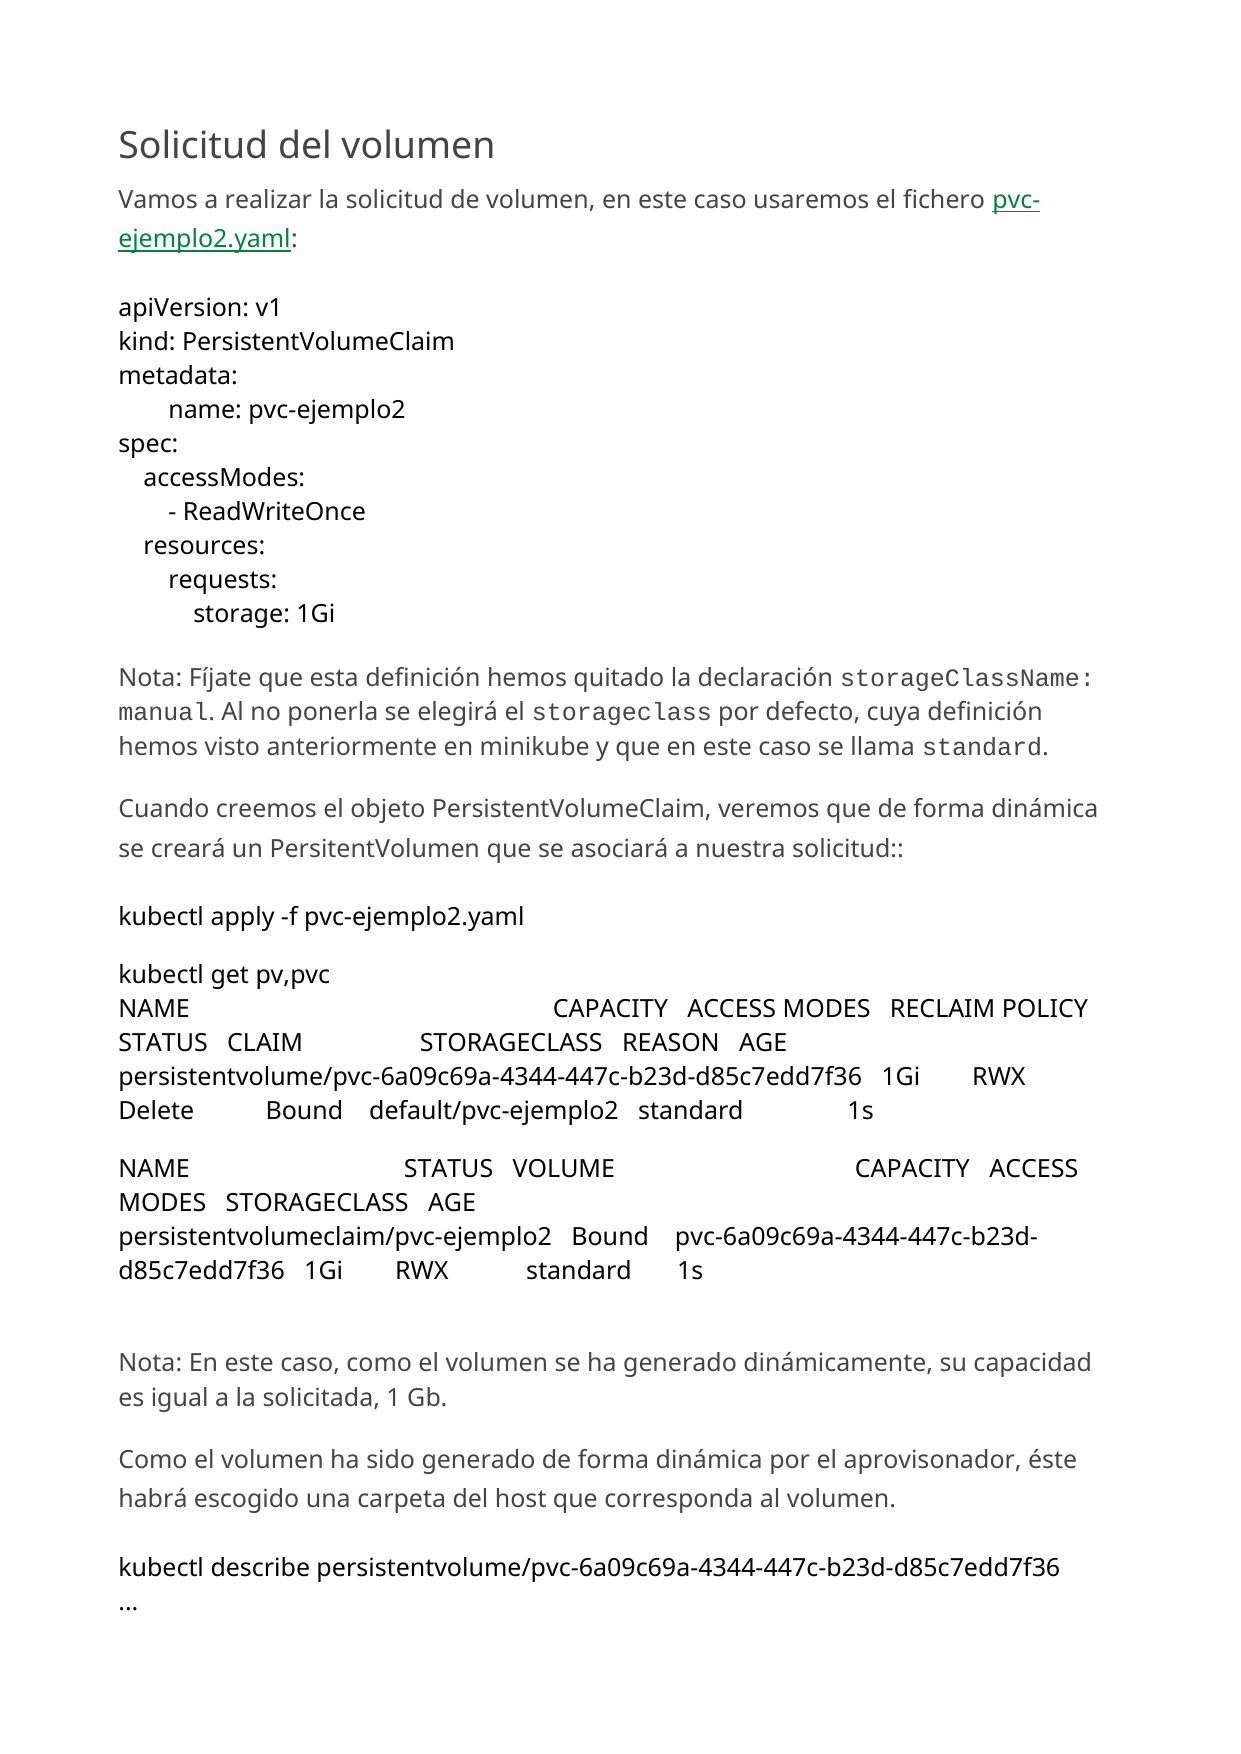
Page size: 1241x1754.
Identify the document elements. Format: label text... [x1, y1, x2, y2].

text name: pvc-ejemplo2 [118, 392, 1122, 426]
text kubectl describe persistentvolume/pvc-6a09c69a-4344-447c-b23d-d85c7edd7f36 [118, 1550, 1122, 1584]
text requests: [118, 562, 1122, 596]
text persistentvolumeclaim/pvc-ejemplo2 Bound pvc-6a09c69a-4344-447c-b23d-d85c7edd7f36 1Gi RWX standard 1s [118, 1219, 1122, 1287]
text resources: [118, 528, 1122, 562]
text kubectl apply -f pvc-ejemplo2.yaml [118, 899, 1122, 933]
text NAME STATUS VOLUME CAPACITY ACCESS MODES STORAGECLASS AGE [118, 1151, 1122, 1219]
text kind: PersistentVolumeClaim [118, 323, 1122, 358]
text Vamos a realizar la solicitud de volumen, en este caso usaremos el fichero pvc-ejemplo2.yaml: [118, 182, 1122, 255]
subtitle Solicitud del volumen [118, 118, 1122, 169]
text accessModes: [118, 460, 1122, 494]
text ... [118, 1584, 1122, 1618]
text Como el volumen ha sido generado de forma dinámica por el aprovisonador, éste habrá escogido una carpeta del host que corresponda al volumen. [118, 1442, 1122, 1515]
text storage: 1Gi [118, 596, 1122, 630]
text kubectl get pv,pvc [118, 957, 1122, 991]
text metadata: [118, 358, 1122, 392]
text apiVersion: v1 [118, 289, 1122, 323]
text persistentvolume/pvc-6a09c69a-4344-447c-b23d-d85c7edd7f36 1Gi RWX Delete Bound default/pvc-ejemplo2 standard 1s [118, 1059, 1122, 1127]
text Nota: Fíjate que esta definición hemos quitado la declaración storageClassName: manual. Al no ponerla se elegirá el storageclass por defecto, cuya definición hemos visto anteriormente en minikube y que en este caso se llama standard. [118, 659, 1122, 762]
text spec: [118, 426, 1122, 460]
text Cuando creemos el objeto PersistentVolumeClaim, veremos que de forma dinámica se creará un PersitentVolumen que se asociará a nuestra solicitud:: [118, 791, 1122, 864]
text Nota: En este caso, como el volumen se ha generado dinámicamente, su capacidad es igual a la solicitada, 1 Gb. [118, 1345, 1122, 1413]
text - ReadWriteOnce [118, 494, 1122, 528]
text NAME CAPACITY ACCESS MODES RECLAIM POLICY STATUS CLAIM STORAGECLASS REASON AGE [118, 991, 1122, 1059]
